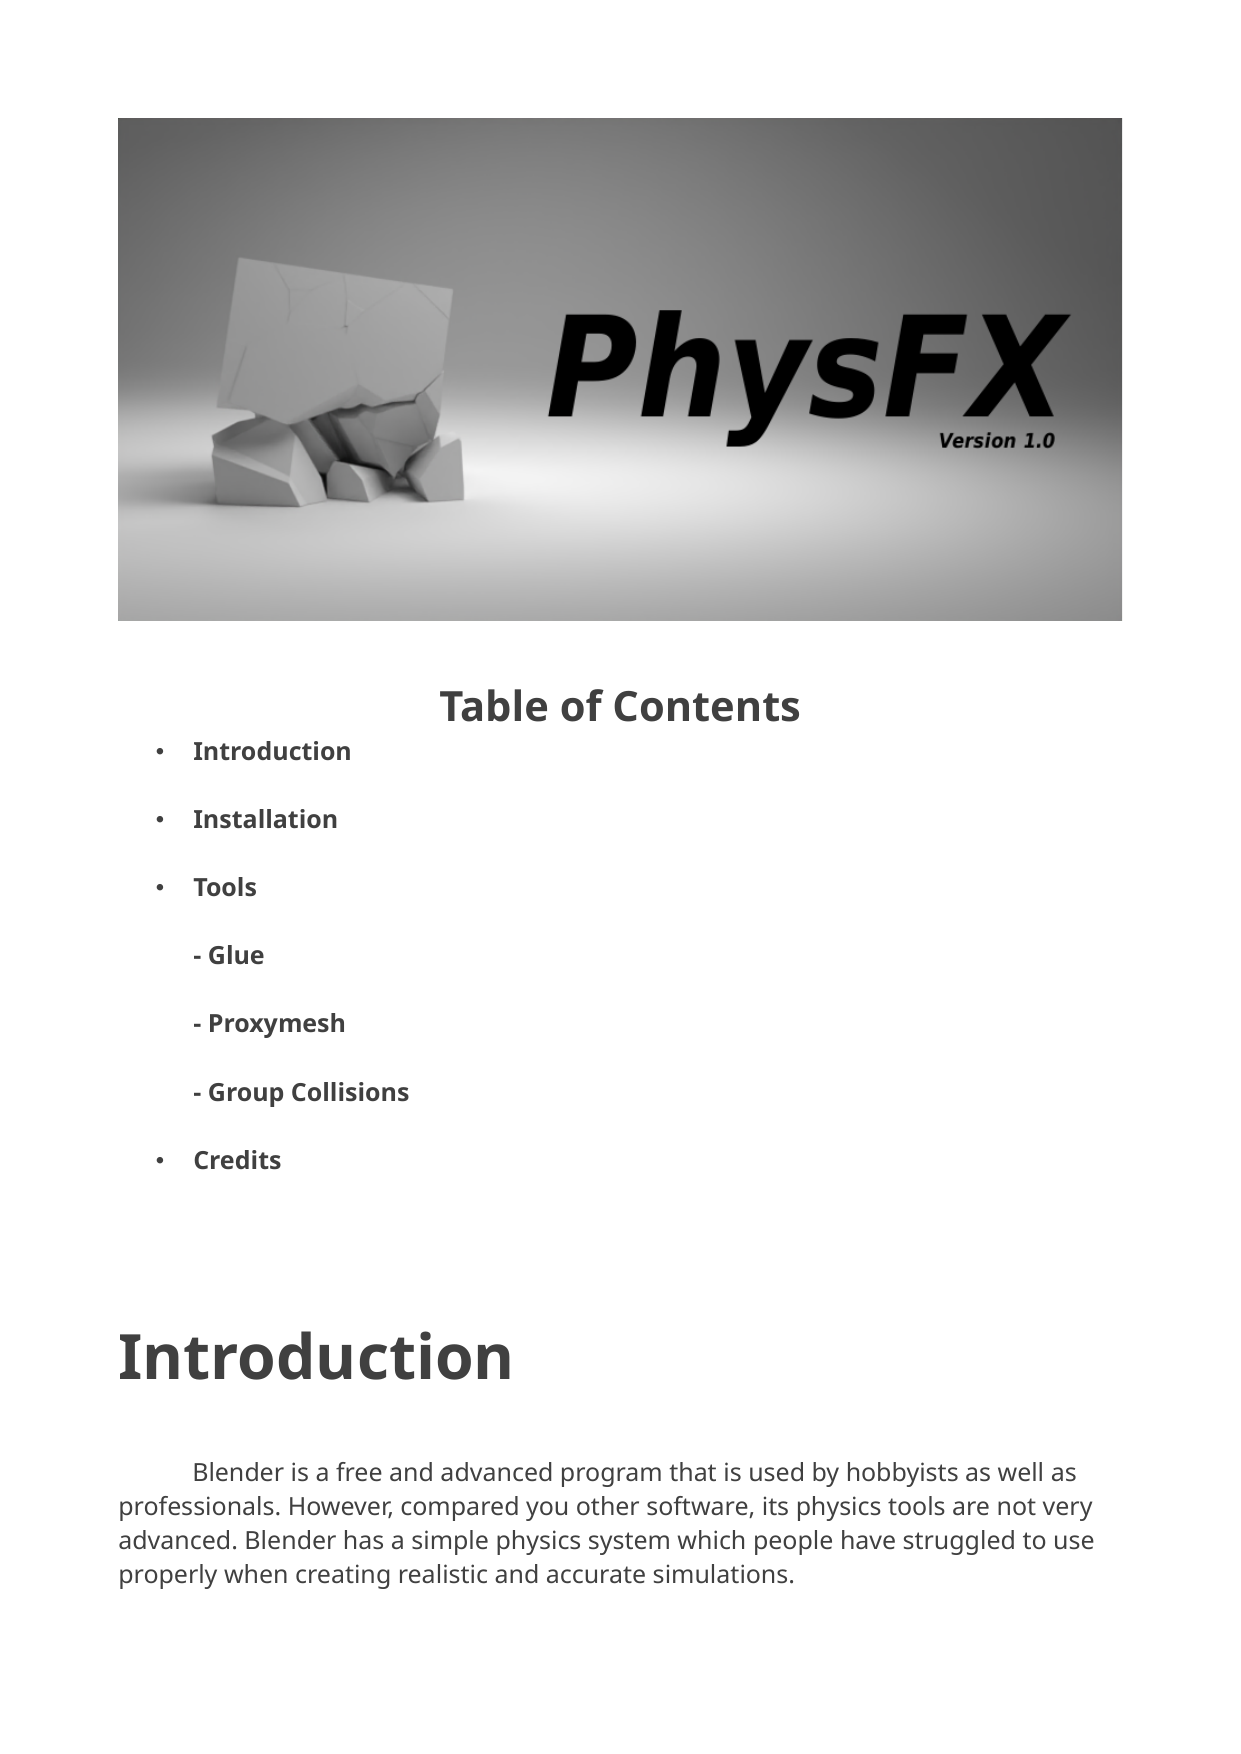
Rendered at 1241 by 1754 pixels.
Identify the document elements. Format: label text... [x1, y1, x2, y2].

list Credits [156, 1142, 1122, 1176]
list Installation [156, 802, 1122, 870]
text Blender is a free and advanced program that is used by hobbyists as well as professionals. However, compared you other software, its physics tools are not very advanced. Blender has a simple physics system which people have struggled to use properly when creating realistic and accurate simulations. [118, 1454, 1122, 1625]
list Tools - Glue - Proxymesh - Group Collisions [156, 870, 1122, 1142]
list Introduction [156, 734, 1122, 802]
text Introduction [118, 1313, 1122, 1398]
text Table of Contents [118, 677, 1122, 734]
picture [118, 118, 1123, 621]
